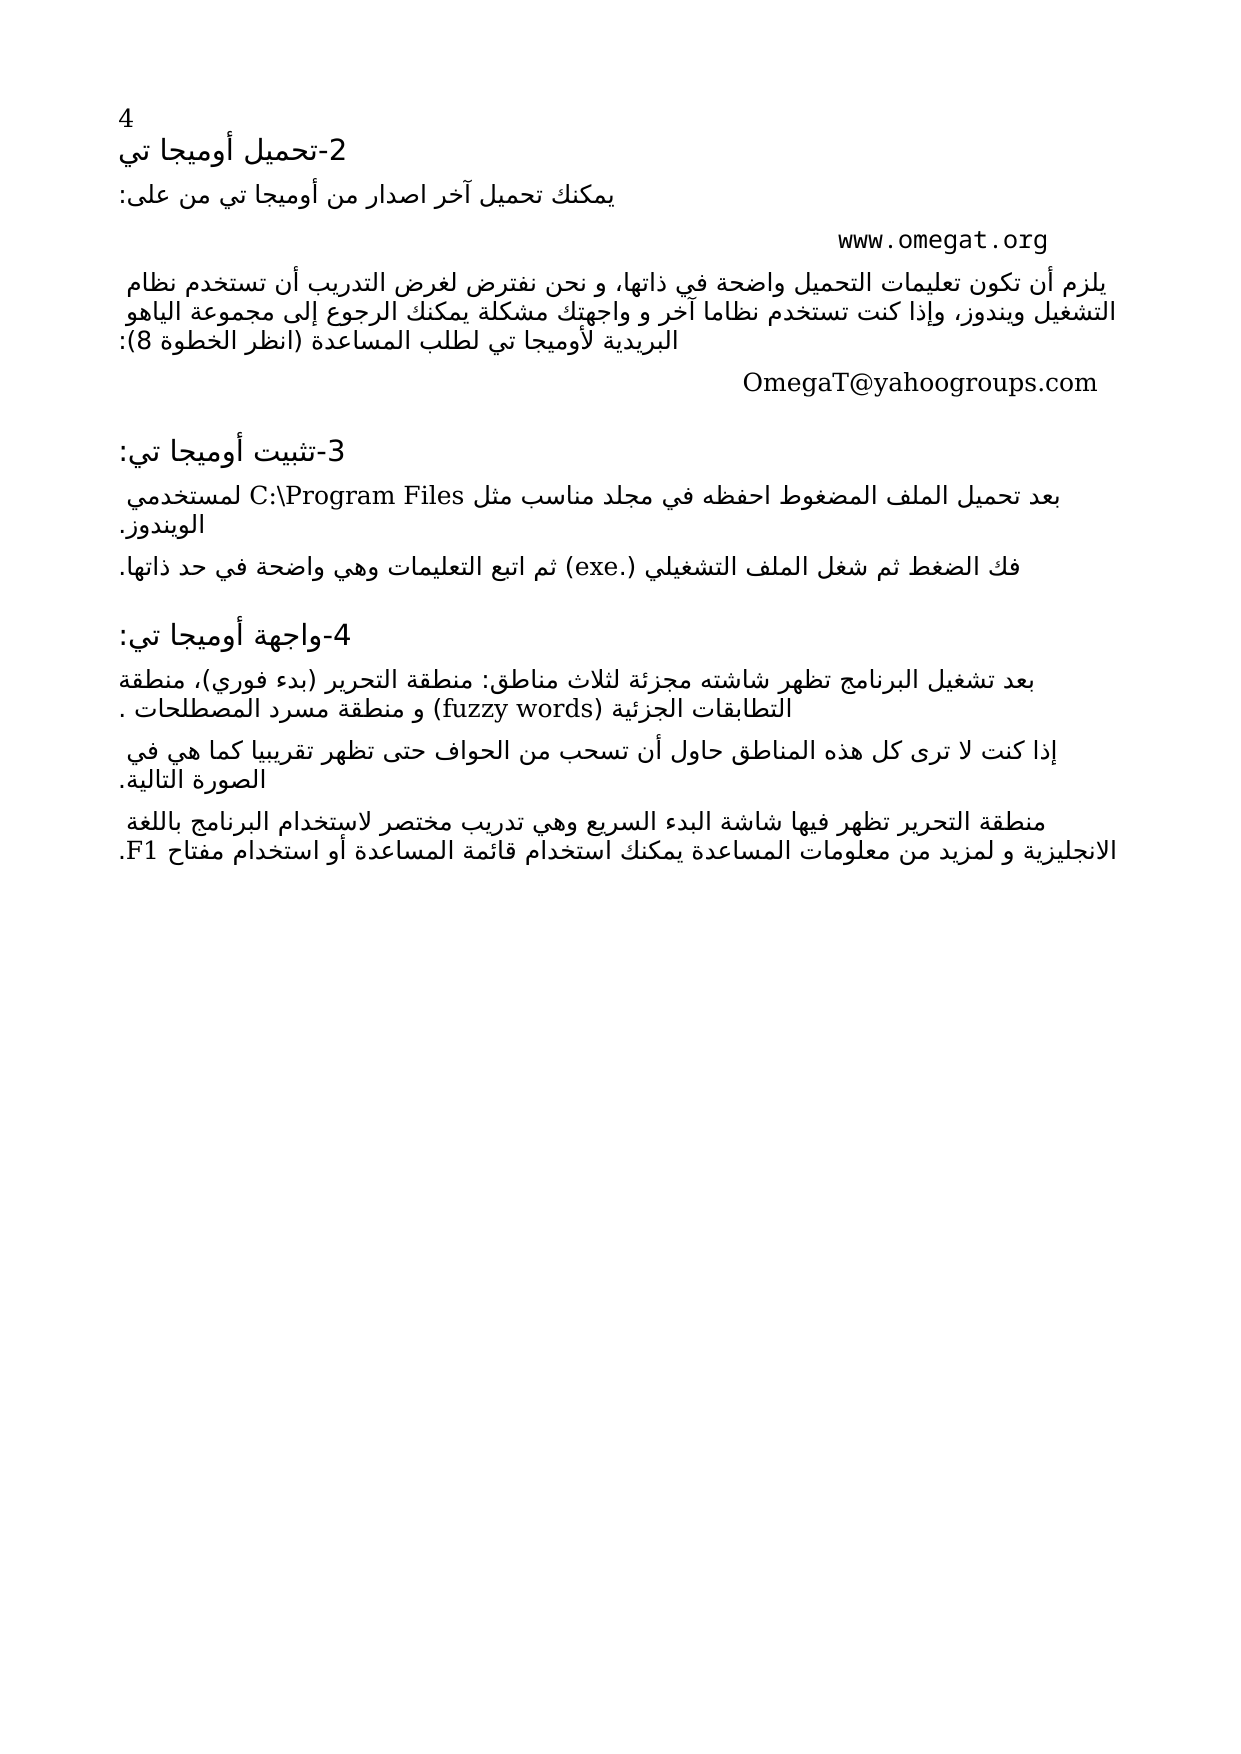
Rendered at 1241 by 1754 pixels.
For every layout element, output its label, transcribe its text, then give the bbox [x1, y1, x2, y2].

subtitle واجهة أوميجا تي: [118, 619, 1084, 653]
text بعد تشغيل البرنامج تظهر شاشته مجزئة لثلاث مناطق: منطقة التحرير (بدء فوري)، منطقة التطابقات الجزئية (fuzzy words) و منطقة مسرد المصطلحات . [118, 665, 1122, 723]
text OmegaT@yahoogroups.com [118, 368, 1122, 397]
subtitle تحميل أوميجا تي [118, 133, 1084, 167]
text إذا كنت لا ترى كل هذه المناطق حاول أن تسحب من الحواف حتى تظهر تقريبيا كما هي في الصورة التالية. [118, 736, 1122, 794]
text يمكنك تحميل آخر اصدار من أوميجا تي من على: [118, 180, 1122, 209]
text فك الضغط ثم شغل الملف التشغيلي (.exe) ثم اتبع التعليمات وهي واضحة في حد ذاتها. [118, 552, 1122, 581]
subtitle تثبيت أوميجا تي: [118, 435, 1084, 469]
text منطقة التحرير تظهر فيها شاشة البدء السريع وهي تدريب مختصر لاستخدام البرنامج باللغة الانجليزية و لمزيد من معلومات المساعدة يمكنك استخدام قائمة المساعدة أو استخدام مفتاح F1. [118, 807, 1122, 865]
text www.omegat.org [118, 221, 1122, 256]
text بعد تحميل الملف المضغوط احفظه في مجلد مناسب مثل C:\Program Files لمستخدمي الويندوز. [118, 481, 1122, 539]
text يلزم أن تكون تعليمات التحميل واضحة في ذاتها، و نحن نفترض لغرض التدريب أن تستخدم نظام التشغيل ويندوز، وإذا كنت تستخدم نظاما آخر و واجهتك مشكلة يمكنك الرجوع إلى مجموعة الياهو البريدية لأوميجا تي لطلب المساعدة (انظر الخطوة 8): [118, 268, 1122, 356]
